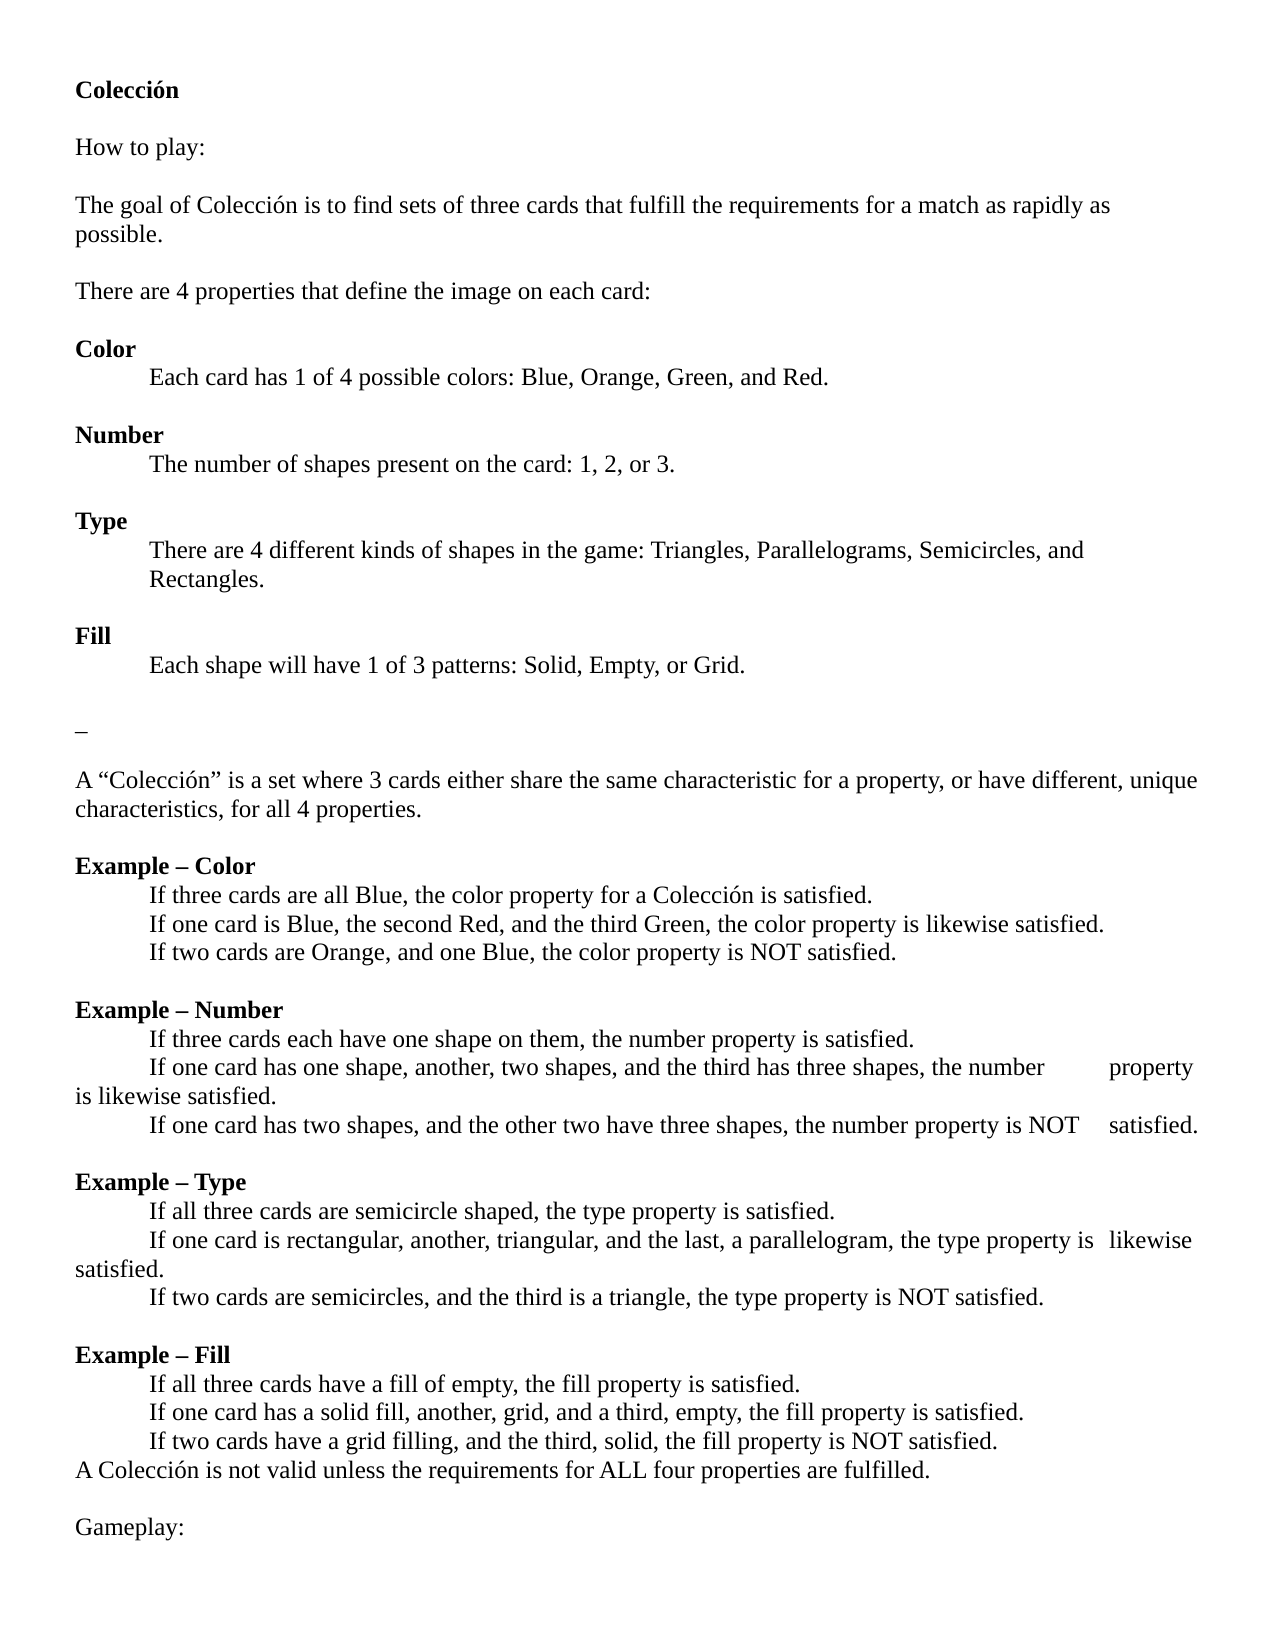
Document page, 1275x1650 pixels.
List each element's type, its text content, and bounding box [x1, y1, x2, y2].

text If all three cards have a fill of empty, the fill property is satisfied. [75, 1369, 1200, 1397]
text Each shape will have 1 of 3 patterns: Solid, Empty, or Grid. [75, 650, 1200, 679]
text Fill [75, 621, 1200, 650]
text There are 4 properties that define the image on each card: [75, 276, 1200, 305]
text Color [75, 334, 1200, 362]
text _ [75, 707, 1200, 736]
text If two cards have a grid filling, and the third, solid, the fill property is NOT satisfied. [75, 1426, 1200, 1455]
text Example – Color [75, 851, 1200, 880]
text Example – Type [75, 1167, 1200, 1196]
text If one card is rectangular, another, triangular, and the last, a parallelogram, the type property is likewise satisfied. [75, 1225, 1200, 1282]
text Example – Number [75, 995, 1200, 1024]
text How to play: [75, 132, 1200, 161]
text Gameplay: [75, 1512, 1200, 1541]
text If one card has one shape, another, two shapes, and the third has three shapes, the number property is likewise satisfied. [75, 1052, 1200, 1110]
text The number of shapes present on the card: 1, 2, or 3. [75, 449, 1200, 477]
text If one card is Blue, the second Red, and the third Green, the color property is likewise satisfied. [75, 909, 1200, 937]
text If one card has two shapes, and the other two have three shapes, the number property is NOT satisfied. [75, 1110, 1200, 1139]
text There are 4 different kinds of shapes in the game: Triangles, Parallelograms, Semicircles, and Rectangles. [75, 535, 1200, 592]
text If three cards are all Blue, the color property for a Colección is satisfied. [75, 880, 1200, 909]
text If two cards are Orange, and one Blue, the color property is NOT satisfied. [75, 937, 1200, 966]
text Example – Fill [75, 1340, 1200, 1369]
text If one card has a solid fill, another, grid, and a third, empty, the fill property is satisfied. [75, 1397, 1200, 1426]
text Colección [75, 75, 1200, 104]
text Type [75, 506, 1200, 535]
text If two cards are semicircles, and the third is a triangle, the type property is NOT satisfied. [75, 1282, 1200, 1311]
text The goal of Colección is to find sets of three cards that fulfill the requirements for a match as rapidly as possible. [75, 190, 1200, 247]
text If all three cards are semicircle shaped, the type property is satisfied. [75, 1196, 1200, 1225]
text A Colección is not valid unless the requirements for ALL four properties are fulfilled. [75, 1455, 1200, 1484]
text Each card has 1 of 4 possible colors: Blue, Orange, Green, and Red. [75, 362, 1200, 391]
text If three cards each have one shape on them, the number property is satisfied. [75, 1024, 1200, 1052]
text Number [75, 420, 1200, 449]
text A “Colección” is a set where 3 cards either share the same characteristic for a property, or have different, unique characteristics, for all 4 properties. [75, 765, 1200, 822]
